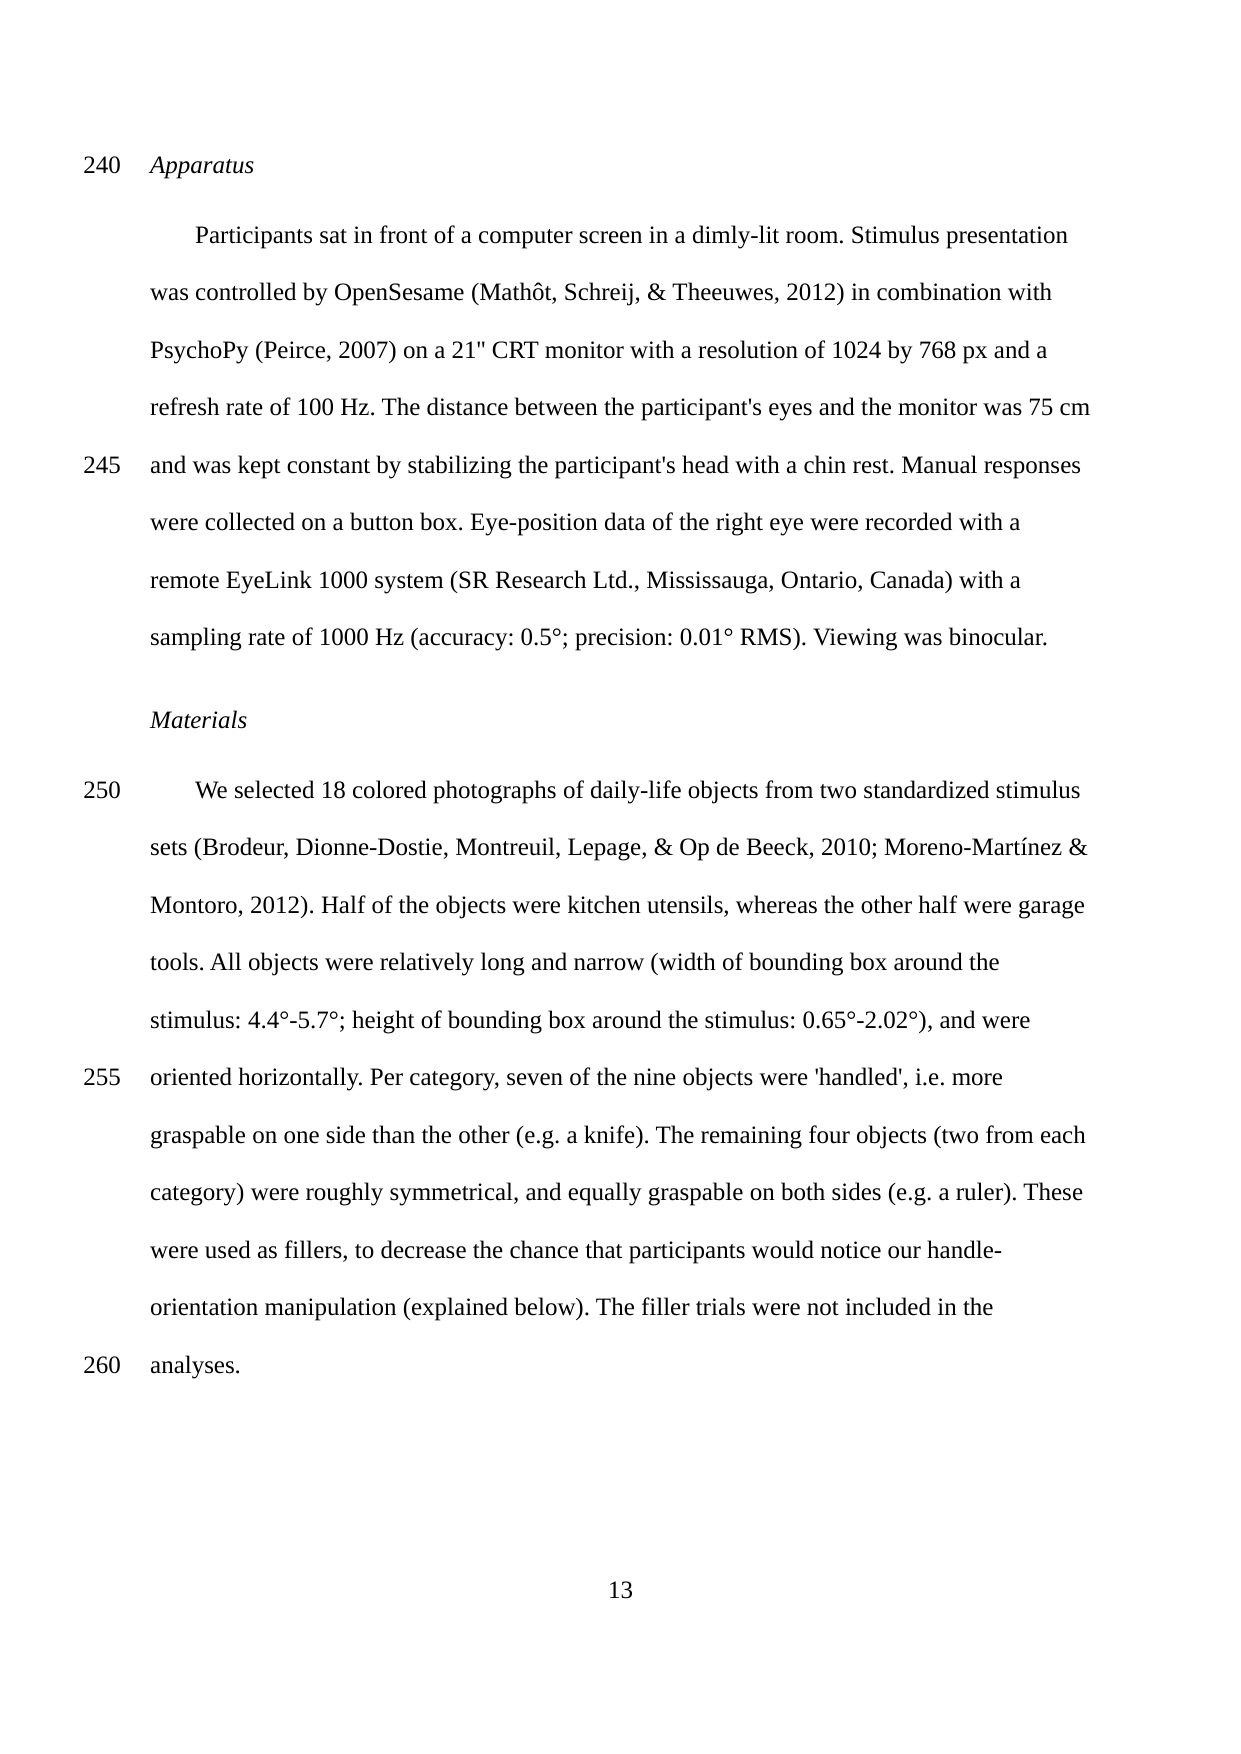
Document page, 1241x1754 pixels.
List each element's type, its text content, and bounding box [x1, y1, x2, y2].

subtitle Apparatus [150, 150, 1091, 179]
subtitle Materials [150, 705, 1091, 734]
text Participants sat in front of a computer screen in a dimly-lit room. Stimulus presentation was controlled by OpenSesame (Mathôt, Schreij, & Theeuwes, 2012) in combination with PsychoPy (Peirce, 2007) on a 21'' CRT monitor with a resolution of 1024 by 768 px and a refresh rate of 100 Hz. The distance between the participant's eyes and the monitor was 75 cm and was kept constant by stabilizing the participant's head with a chin rest. Manual responses were collected on a button box. Eye-position data of the right eye were recorded with a remote EyeLink 1000 system (SR Research Ltd., Mississauga, Ontario, Canada) with a sampling rate of 1000 Hz (accuracy: 0.5°; precision: 0.01° RMS). Viewing was binocular. [150, 220, 1091, 651]
text We selected 18 colored photographs of daily-life objects from two standardized stimulus sets (Brodeur, Dionne-Dostie, Montreuil, Lepage, & Op de Beeck, 2010; Moreno-Martínez & Montoro, 2012). Half of the objects were kitchen utensils, whereas the other half were garage tools. All objects were relatively long and narrow (width of bounding box around the stimulus: 4.4°-5.7°; height of bounding box around the stimulus: 0.65°-2.02°), and were oriented horizontally. Per category, seven of the nine objects were 'handled', i.e. more graspable on one side than the other (e.g. a knife). The remaining four objects (two from each category) were roughly symmetrical, and equally graspable on both sides (e.g. a ruler). These were used as fillers, to decrease the chance that participants would notice our handle-orientation manipulation (explained below). The filler trials were not included in the analyses. [150, 775, 1091, 1379]
